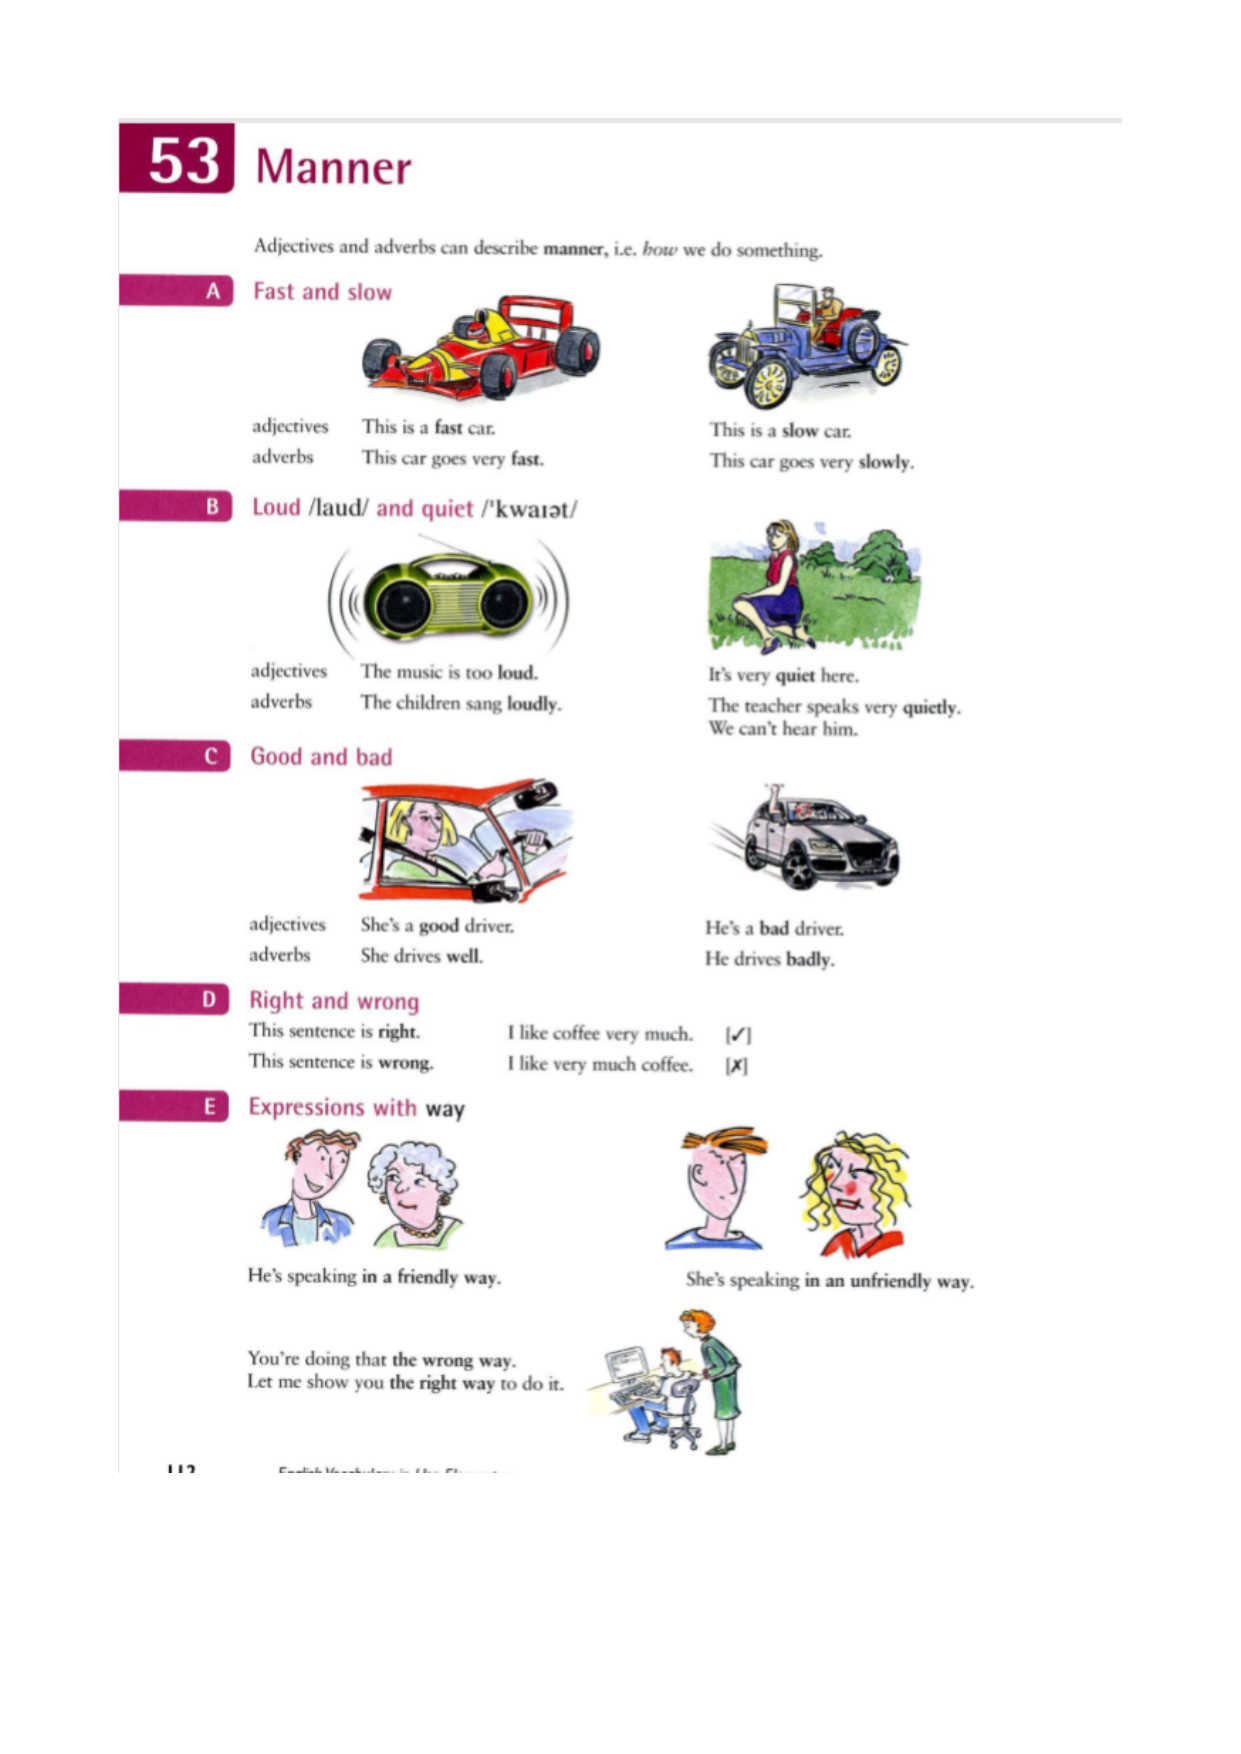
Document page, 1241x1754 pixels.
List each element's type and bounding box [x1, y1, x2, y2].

picture [118, 118, 1122, 1473]
